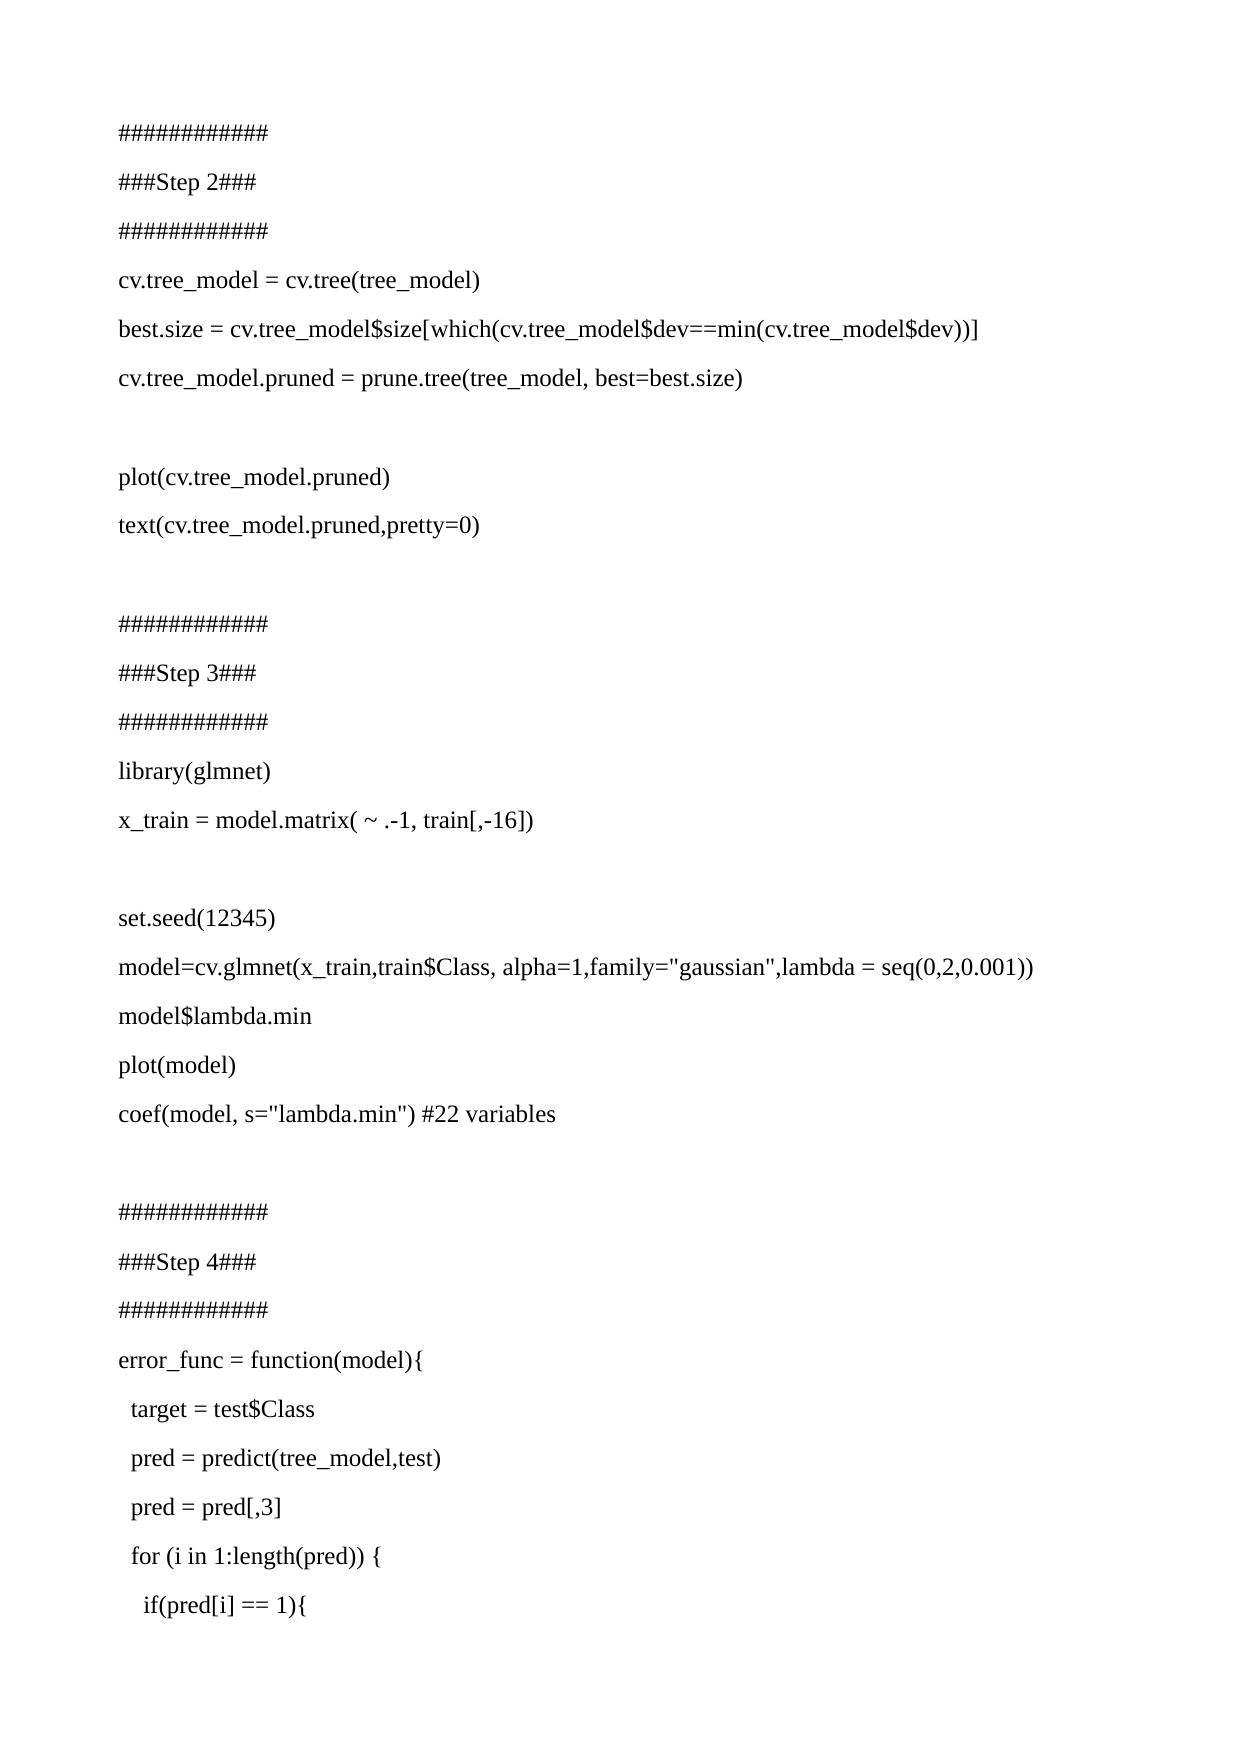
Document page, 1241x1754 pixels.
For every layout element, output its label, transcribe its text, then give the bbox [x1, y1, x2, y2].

text coef(model, s="lambda.min") #22 variables [118, 1099, 1122, 1128]
text ############ [118, 707, 1122, 736]
text text(cv.tree_model.pruned,pretty=0) [118, 511, 1122, 539]
text target = test$Class [118, 1394, 1122, 1422]
text set.seed(12345) [118, 903, 1122, 932]
text ###Step 4### [118, 1247, 1122, 1275]
text cv.tree_model.pruned = prune.tree(tree_model, best=best.size) [118, 363, 1122, 392]
text model=cv.glmnet(x_train,train$Class, alpha=1,family="gaussian",lambda = seq(0,2,0.001)) [118, 952, 1122, 981]
text ############ [118, 118, 1122, 147]
text best.size = cv.tree_model$size[which(cv.tree_model$dev==min(cv.tree_model$dev))] [118, 314, 1122, 343]
text plot(cv.tree_model.pruned) [118, 462, 1122, 490]
text x_train = model.matrix( ~ .-1, train[,-16]) [118, 805, 1122, 834]
text if(pred[i] == 1){ [118, 1590, 1122, 1619]
text cv.tree_model = cv.tree(tree_model) [118, 265, 1122, 294]
text ###Step 2### [118, 167, 1122, 196]
text pred = predict(tree_model,test) [118, 1443, 1122, 1472]
text plot(model) [118, 1050, 1122, 1079]
text pred = pred[,3] [118, 1492, 1122, 1521]
text library(glmnet) [118, 756, 1122, 785]
text ############ [118, 609, 1122, 637]
text ############ [118, 1197, 1122, 1226]
text ############ [118, 216, 1122, 245]
text model$lambda.min [118, 1001, 1122, 1030]
text for (i in 1:length(pred)) { [118, 1541, 1122, 1570]
text error_func = function(model){ [118, 1345, 1122, 1373]
text ############ [118, 1296, 1122, 1324]
text ###Step 3### [118, 658, 1122, 687]
